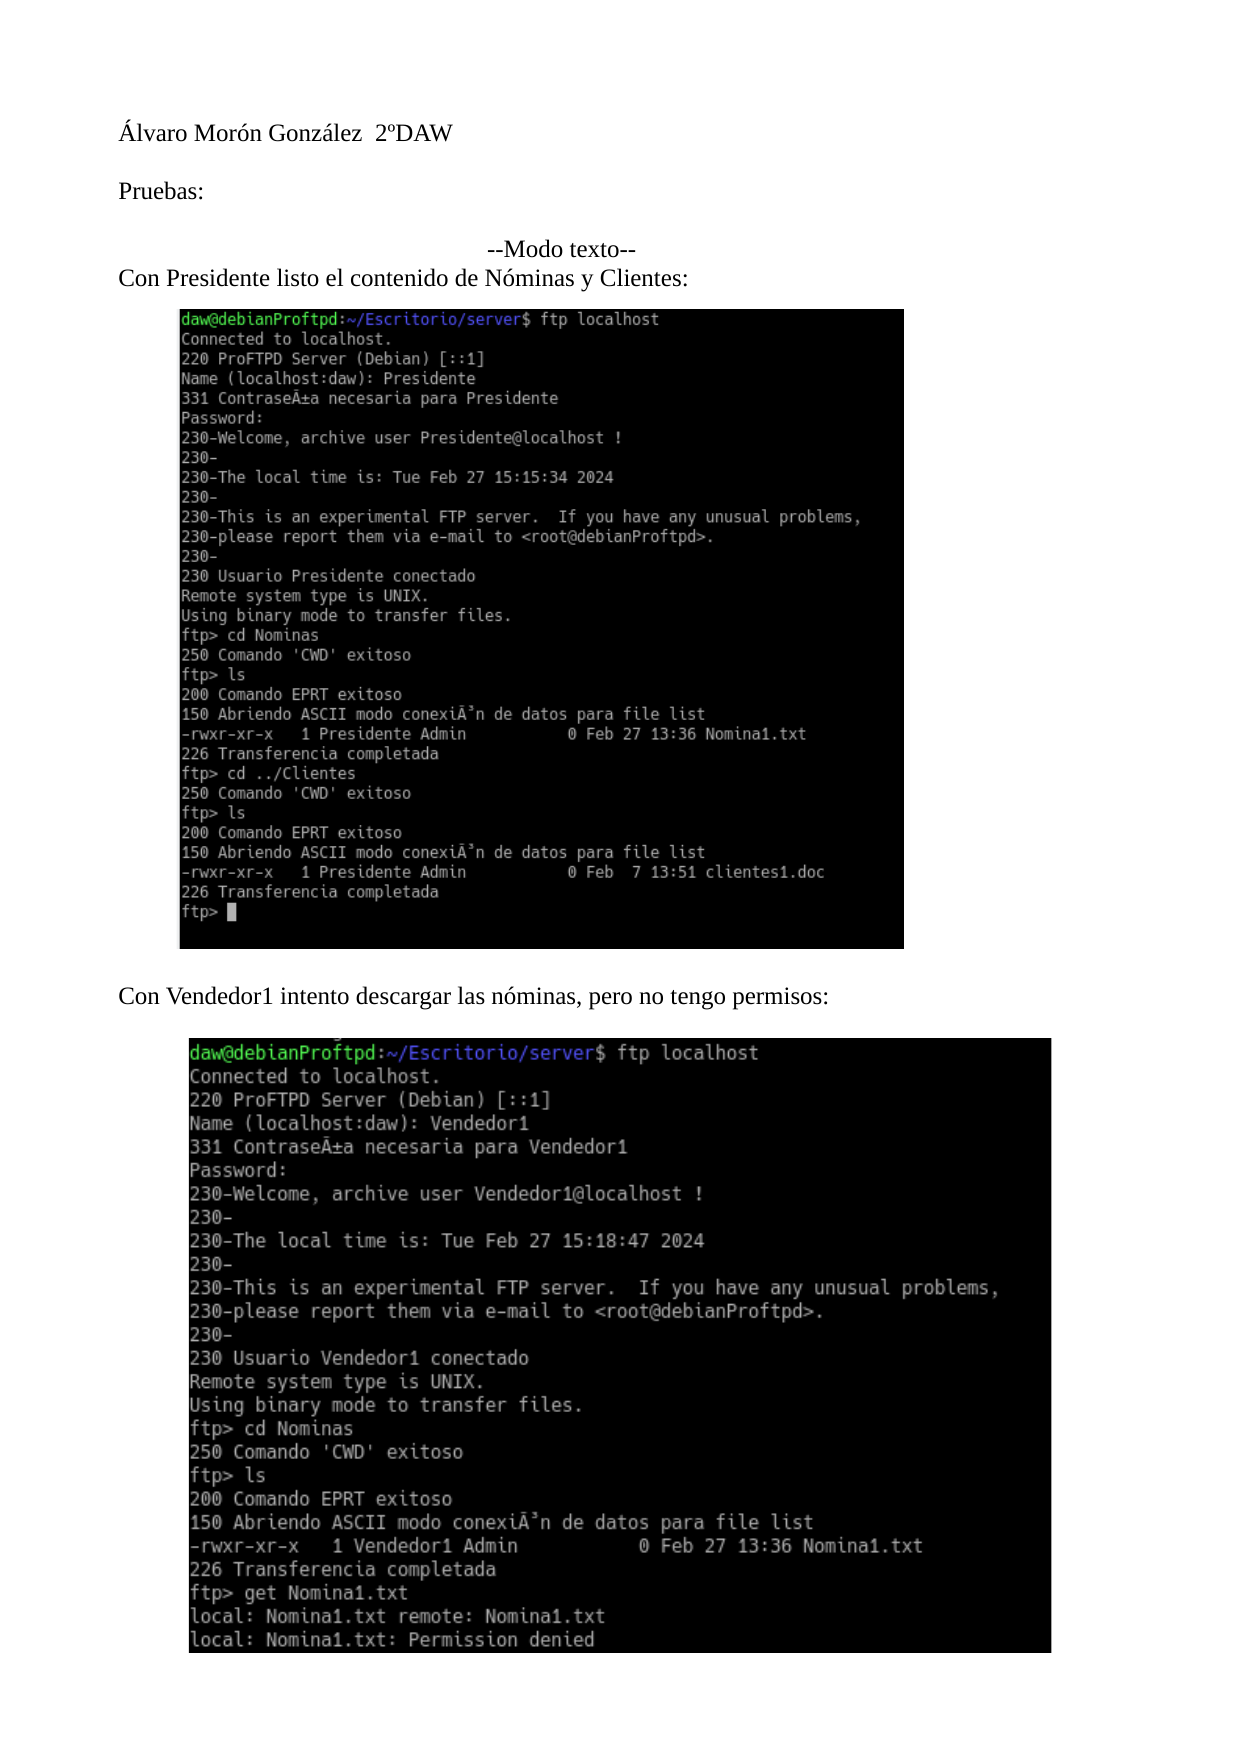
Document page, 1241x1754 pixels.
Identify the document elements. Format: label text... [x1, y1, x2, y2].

picture [176, 309, 904, 949]
text Pruebas: [118, 176, 1122, 205]
picture [188, 1038, 1052, 1653]
text Con Presidente listo el contenido de Nóminas y Clientes: [118, 263, 1122, 291]
text Con Vendedor1 intento descargar las nóminas, pero no tengo permisos: [118, 981, 1122, 1010]
text --Modo texto-- [118, 234, 1122, 263]
